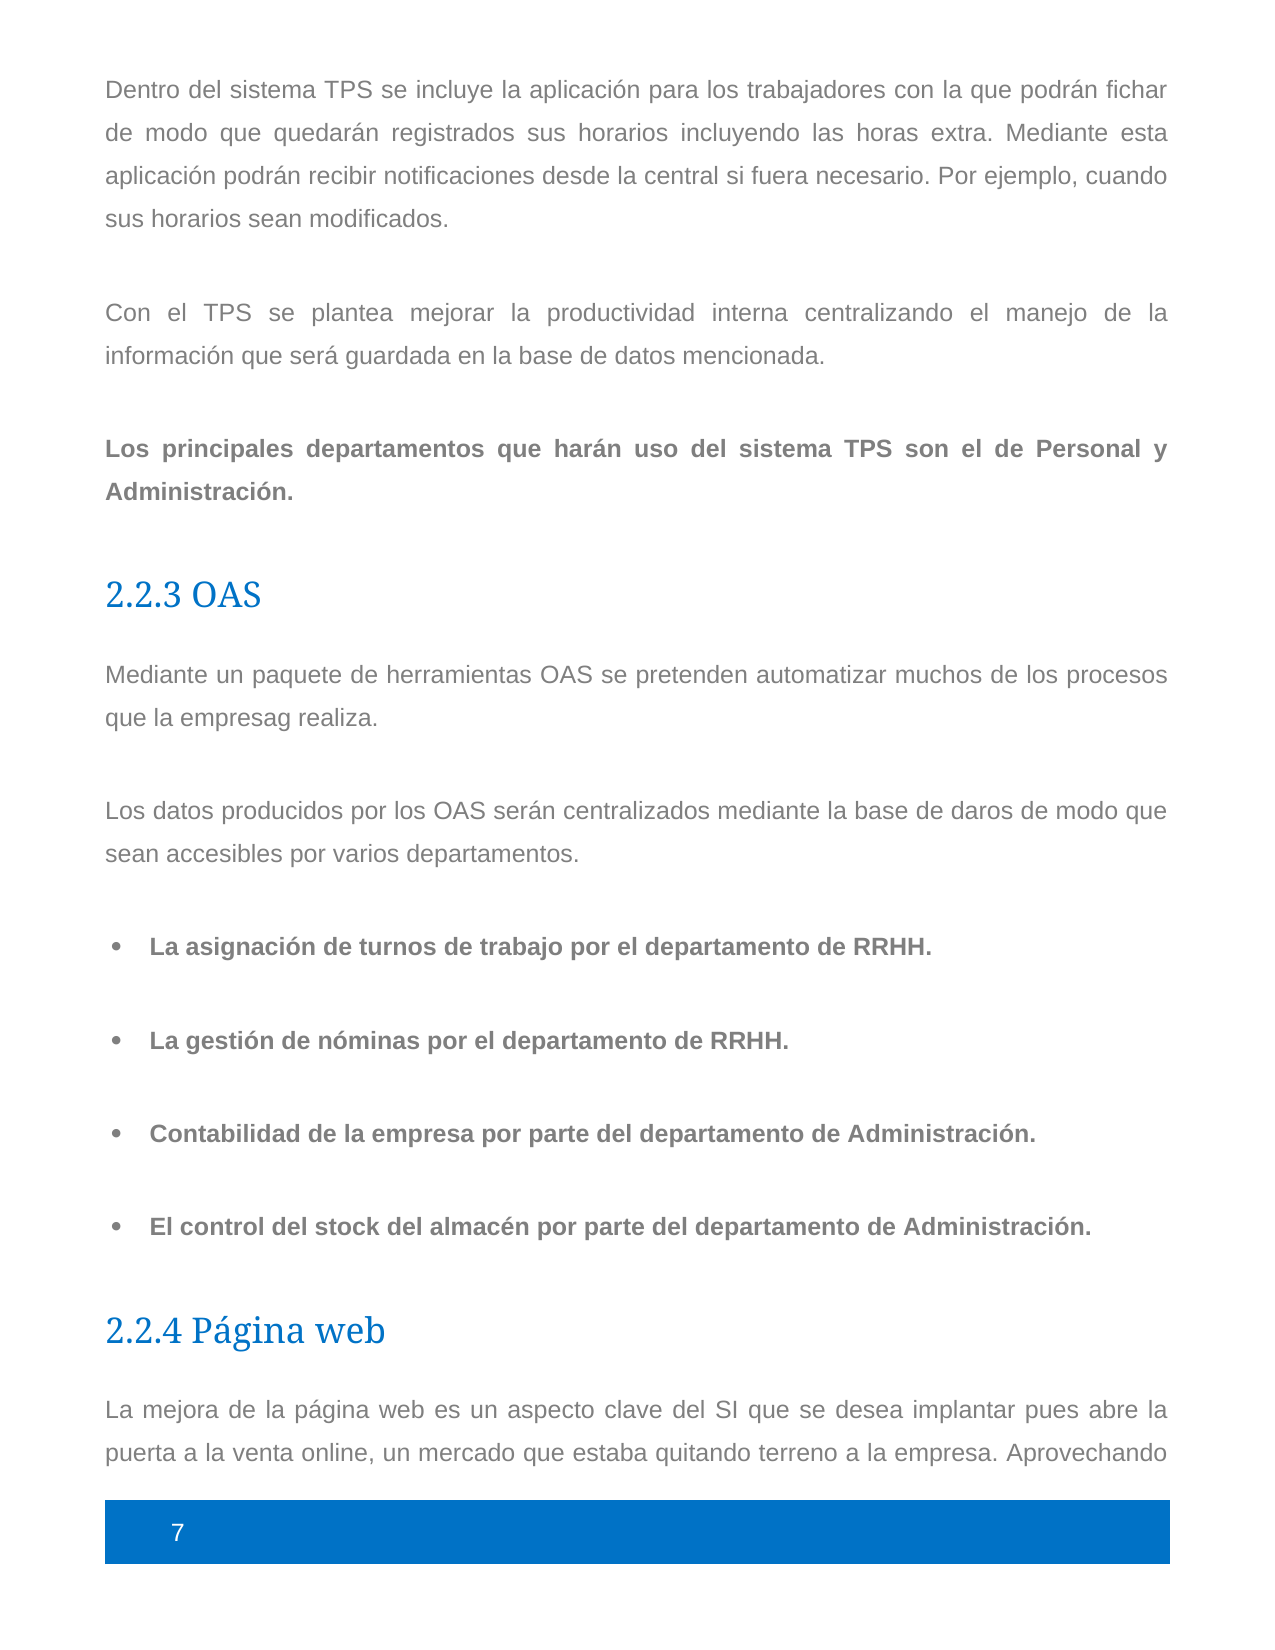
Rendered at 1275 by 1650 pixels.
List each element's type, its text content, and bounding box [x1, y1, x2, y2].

text Dentro del sistema TPS se incluye la aplicación para los trabajadores con la que podrán fichar de modo que quedarán registrados sus horarios incluyendo las horas extra. Mediante esta aplicación podrán recibir notificaciones desde la central si fuera necesario. Por ejemplo, cuando sus horarios sean modificados. [105, 75, 1170, 233]
text La mejora de la página web es un aspecto clave del SI que se desea implantar pues abre la puerta a la venta online, un mercado que estaba quitando terreno a la empresa. Aprovechando [105, 1395, 1170, 1467]
list La gestión de nóminas por el departamento de RRHH. [112, 1026, 1170, 1054]
list El control del stock del almacén por parte del departamento de Administración. [112, 1212, 1170, 1241]
text Los principales departamentos que harán uso del sistema TPS son el de Personal y Administración. [105, 434, 1170, 506]
subtitle 2.2.3 OAS [105, 570, 1170, 618]
text Mediante un paquete de herramientas OAS se pretenden automatizar muchos de los procesos que la empresag realiza. [105, 660, 1170, 732]
list Contabilidad de la empresa por parte del departamento de Administración. [112, 1119, 1170, 1148]
text Con el TPS se plantea mejorar la productividad interna centralizando el manejo de la información que será guardada en la base de datos mencionada. [105, 297, 1170, 369]
list La asignación de turnos de trabajo por el departamento de RRHH. [112, 932, 1170, 961]
subtitle 2.2.4 Página web [105, 1305, 1170, 1353]
text Los datos producidos por los OAS serán centralizados mediante la base de daros de modo que sean accesibles por varios departamentos. [105, 796, 1170, 868]
